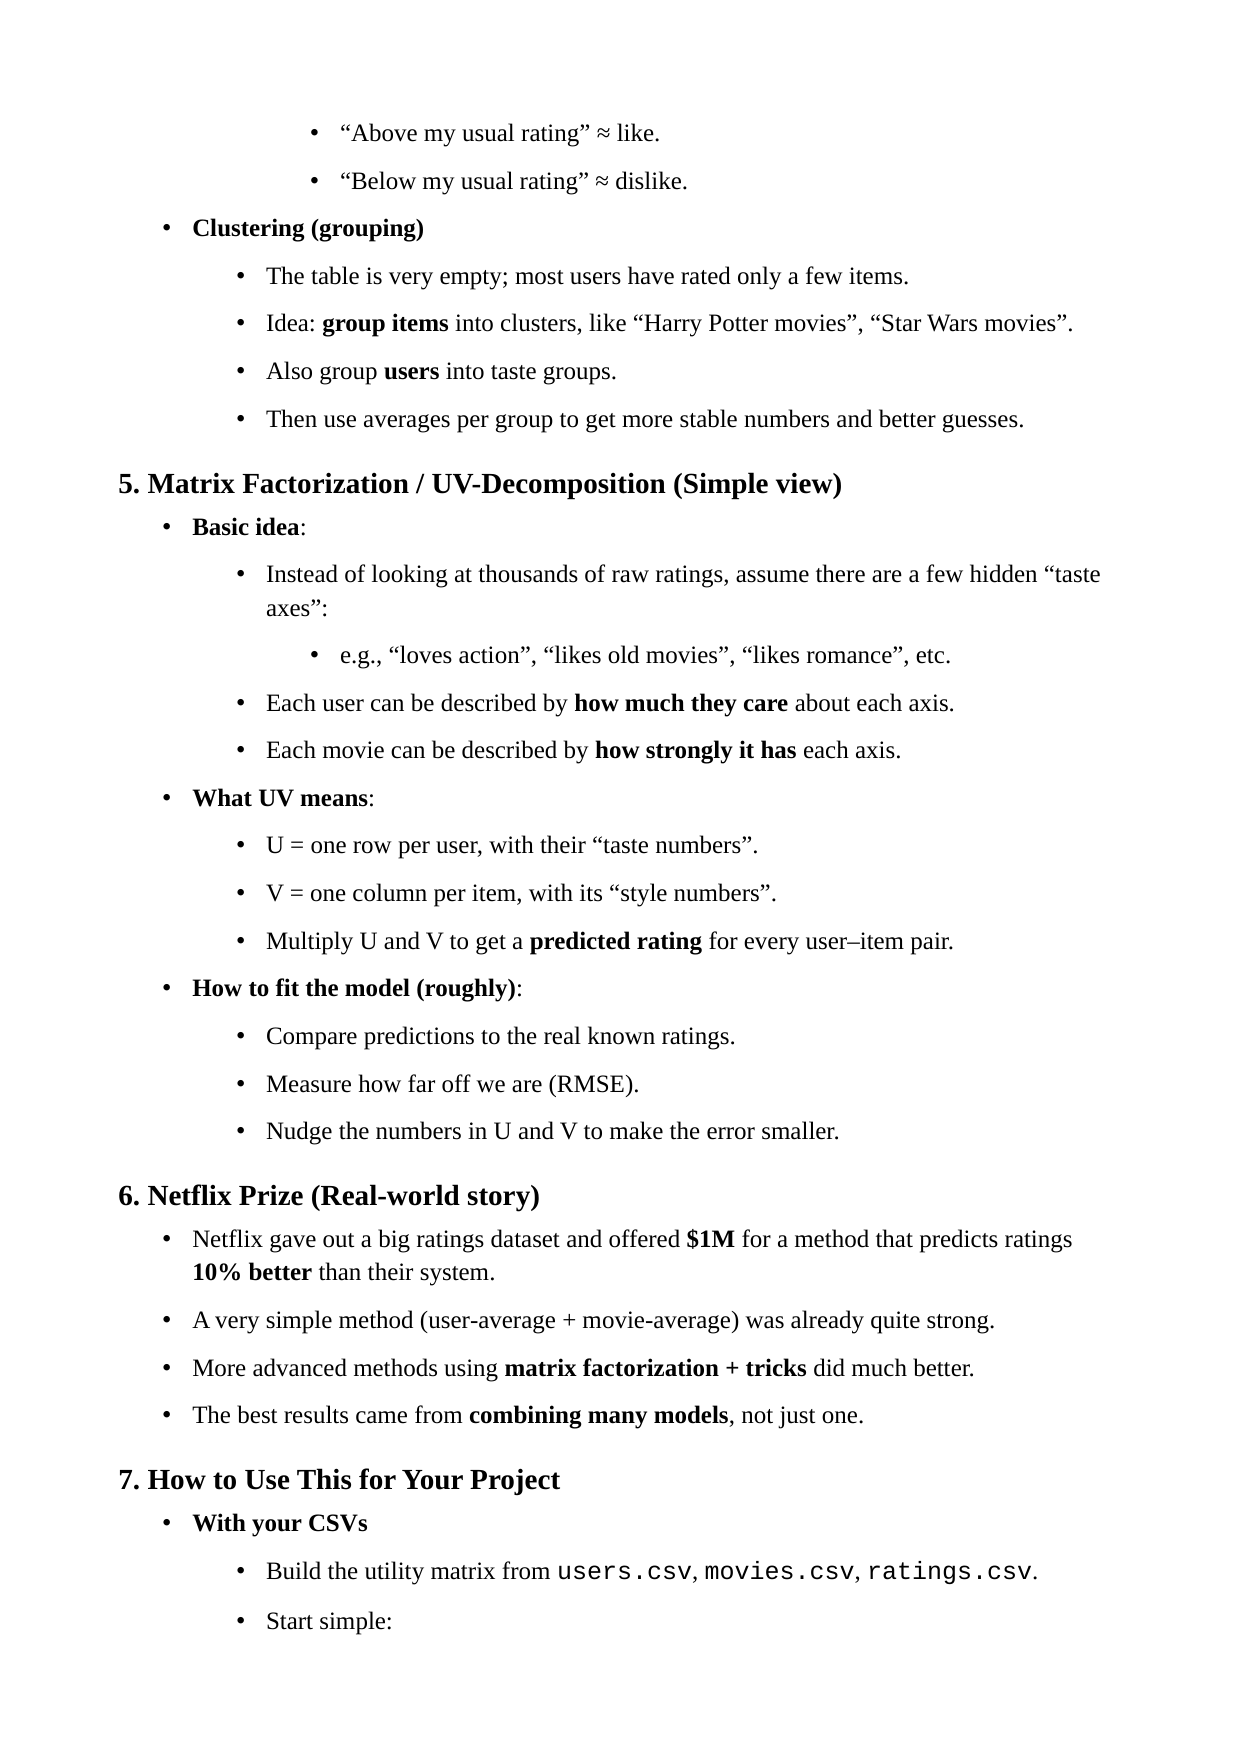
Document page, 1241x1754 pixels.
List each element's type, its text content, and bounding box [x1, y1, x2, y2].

list Clustering (grouping) [162, 213, 1122, 242]
list Nudge the numbers in U and V to make the error smaller. [236, 1116, 1122, 1145]
list Build the utility matrix from users.csv, movies.csv, ratings.csv. [236, 1556, 1122, 1587]
list Measure how far off we are (RMSE). [236, 1069, 1122, 1097]
list V = one column per item, with its “style numbers”. [236, 878, 1122, 907]
list The best results came from combining many models, not just one. [162, 1400, 1122, 1429]
subtitle 5. Matrix Factorization / UV-Decomposition (Simple view) [118, 466, 1122, 499]
list More advanced methods using matrix factorization + tricks did much better. [162, 1353, 1122, 1381]
list What UV means: [162, 783, 1122, 812]
list Also group users into taste groups. [236, 356, 1122, 385]
list Then use averages per group to get more stable numbers and better guesses. [236, 404, 1122, 432]
list Start simple: [236, 1606, 1122, 1635]
list Basic idea: [162, 512, 1122, 541]
list Instead of looking at thousands of raw ratings, assume there are a few hidden “taste axes”: [236, 559, 1122, 621]
list How to fit the model (roughly): [162, 973, 1122, 1002]
list A very simple method (user‑average + movie‑average) was already quite strong. [162, 1305, 1122, 1334]
list Each movie can be described by how strongly it has each axis. [236, 735, 1122, 764]
list “Below my usual rating” ≈ dislike. [310, 166, 1122, 194]
list Each user can be described by how much they care about each axis. [236, 688, 1122, 717]
list “Above my usual rating” ≈ like. [310, 118, 1122, 147]
list U = one row per user, with their “taste numbers”. [236, 831, 1122, 859]
list Netflix gave out a big ratings dataset and offered $1M for a method that predicts ratings 10% better than their system. [162, 1224, 1122, 1286]
list Compare predictions to the real known ratings. [236, 1021, 1122, 1050]
subtitle 6. Netflix Prize (Real-world story) [118, 1178, 1122, 1212]
subtitle 7. How to Use This for Your Project [118, 1462, 1122, 1496]
list e.g., “loves action”, “likes old movies”, “likes romance”, etc. [310, 640, 1122, 669]
list The table is very empty; most users have rated only a few items. [236, 261, 1122, 290]
list Multiply U and V to get a predicted rating for every user–item pair. [236, 926, 1122, 954]
list With your CSVs [162, 1508, 1122, 1537]
list Idea: group items into clusters, like “Harry Potter movies”, “Star Wars movies”. [236, 308, 1122, 337]
